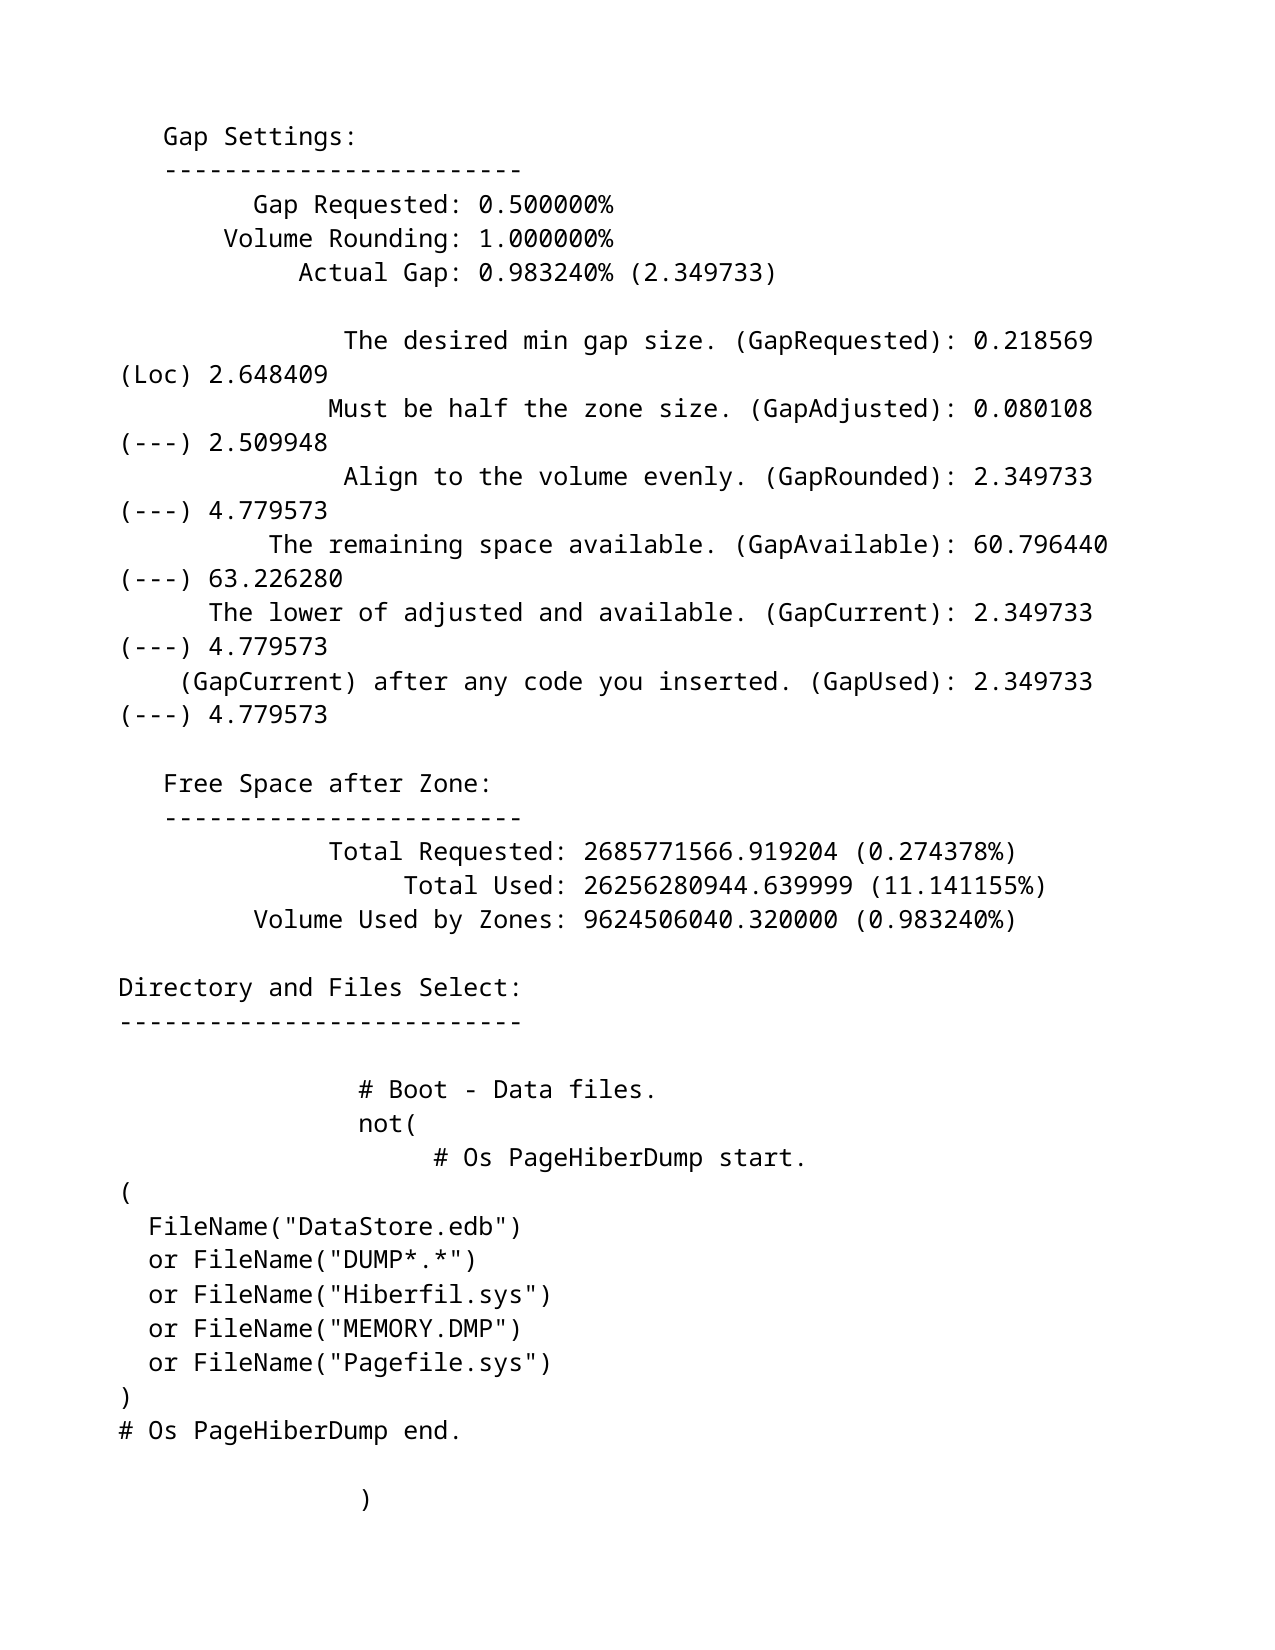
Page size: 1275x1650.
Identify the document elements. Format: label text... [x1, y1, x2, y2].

text --------------------------- [118, 1004, 1157, 1038]
text ( [118, 1174, 1157, 1208]
text Actual Gap: 0.983240% (2.349733) [118, 254, 1157, 288]
text Gap Requested: 0.500000% [118, 186, 1157, 220]
text or FileName("DUMP*.*") [118, 1242, 1157, 1276]
text or FileName("Pagefile.sys") [118, 1344, 1157, 1378]
text ) [118, 1481, 1157, 1515]
text Volume Rounding: 1.000000% [118, 220, 1157, 254]
text The remaining space available. (GapAvailable): 60.796440 (---) 63.226280 [118, 527, 1157, 595]
text # Os PageHiberDump end. [118, 1412, 1157, 1447]
text Align to the volume evenly. (GapRounded): 2.349733 (---) 4.779573 [118, 459, 1157, 527]
text Gap Settings: [118, 118, 1157, 152]
text or FileName("Hiberfil.sys") [118, 1276, 1157, 1310]
text ) [118, 1378, 1157, 1412]
text ------------------------ [118, 799, 1157, 833]
text Directory and Files Select: [118, 970, 1157, 1004]
text not( [118, 1106, 1157, 1140]
text ------------------------ [118, 152, 1157, 186]
text The desired min gap size. (GapRequested): 0.218569 (Loc) 2.648409 [118, 322, 1157, 391]
text The lower of adjusted and available. (GapCurrent): 2.349733 (---) 4.779573 [118, 595, 1157, 663]
text Free Space after Zone: [118, 765, 1157, 799]
text # Os PageHiberDump start. [118, 1140, 1157, 1174]
text Total Requested: 2685771566.919204 (0.274378%) [118, 833, 1157, 867]
text (GapCurrent) after any code you inserted. (GapUsed): 2.349733 (---) 4.779573 [118, 663, 1157, 731]
text # Boot - Data files. [118, 1072, 1157, 1106]
text Volume Used by Zones: 9624506040.320000 (0.983240%) [118, 902, 1157, 936]
text FileName("DataStore.edb") [118, 1208, 1157, 1242]
text or FileName("MEMORY.DMP") [118, 1310, 1157, 1344]
text Total Used: 26256280944.639999 (11.141155%) [118, 867, 1157, 902]
text Must be half the zone size. (GapAdjusted): 0.080108 (---) 2.509948 [118, 391, 1157, 459]
